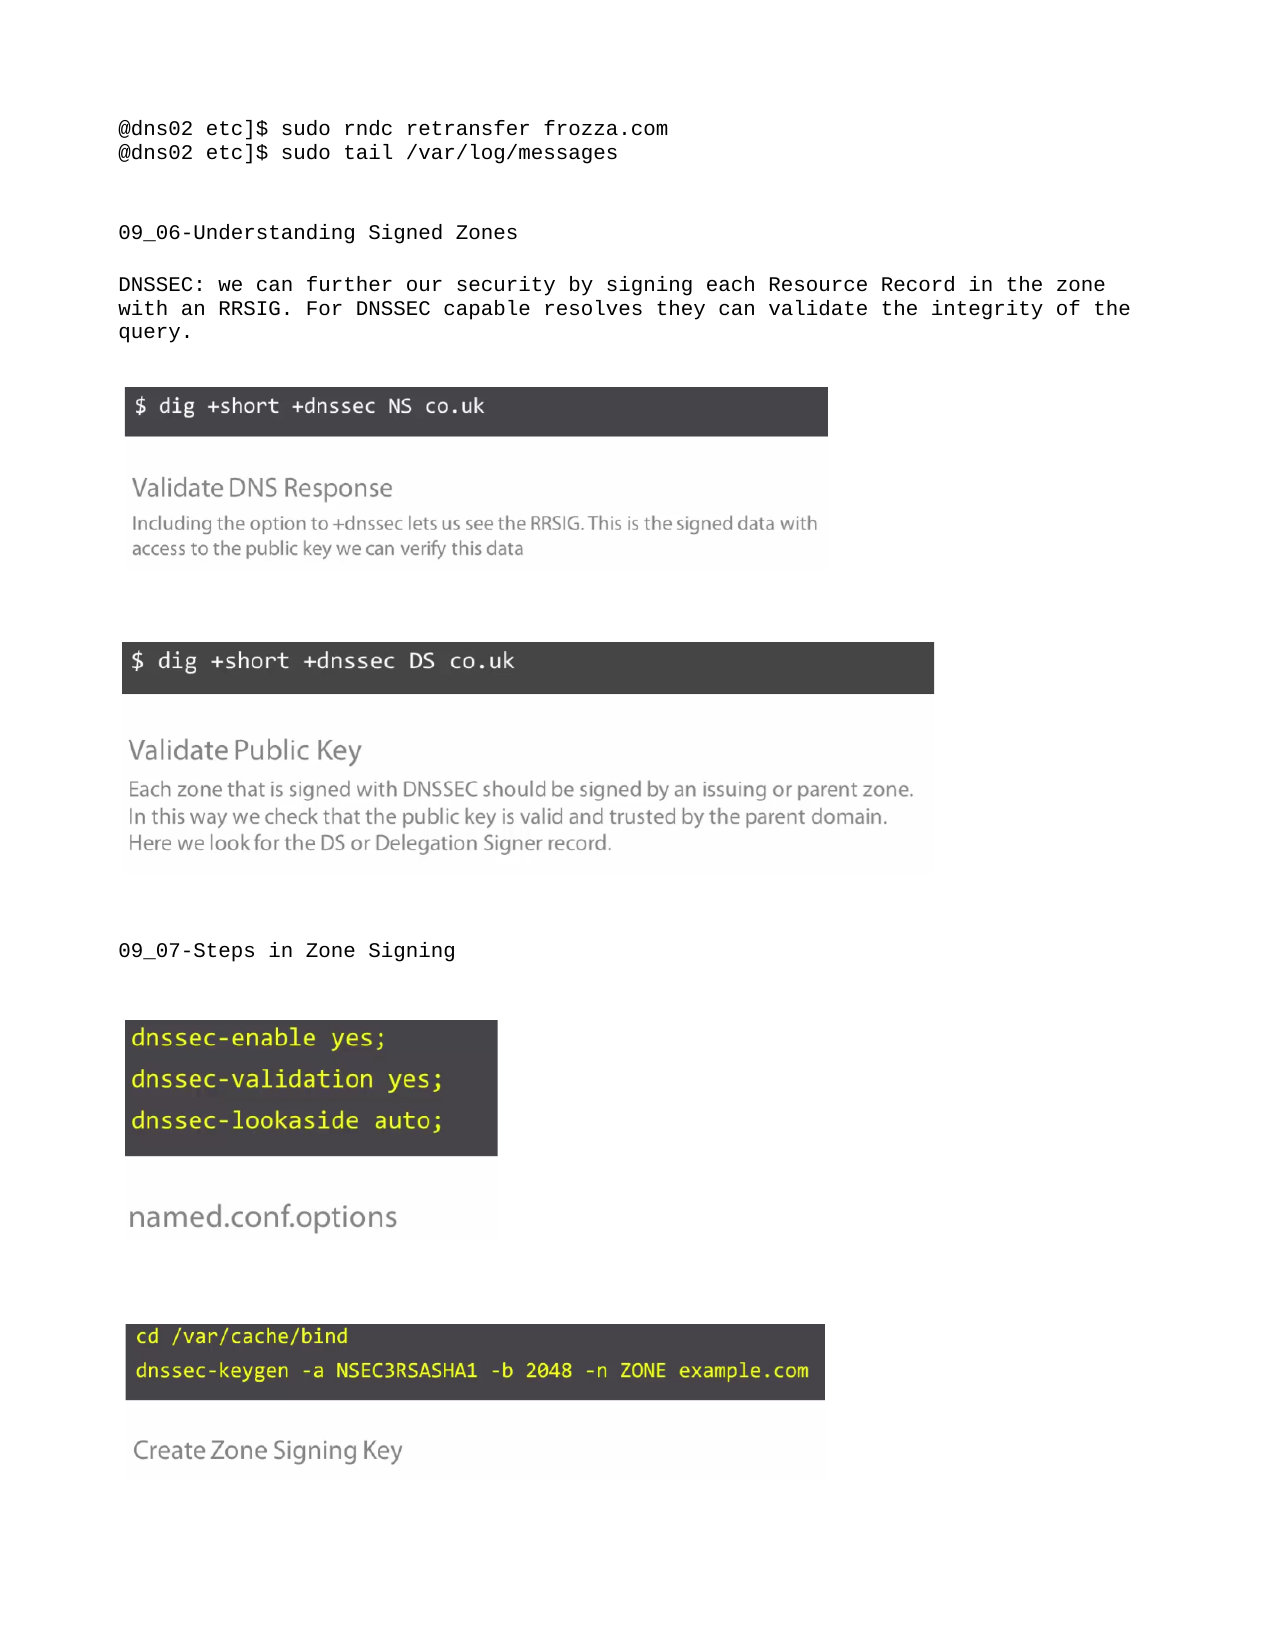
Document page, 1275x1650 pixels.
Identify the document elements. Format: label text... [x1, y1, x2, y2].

text 09_07-Steps in Zone Signing [118, 940, 1157, 964]
picture [125, 1324, 825, 1480]
picture [122, 642, 935, 874]
picture [124, 387, 828, 570]
picture [125, 1020, 498, 1241]
text DNSSEC: we can further our security by signing each Resource Record in the zone with an RRSIG. For DNSSEC capable resolves they can validate the integrity of the query. [118, 274, 1157, 345]
text @dns02 etc]$ sudo tail /var/log/messages [118, 142, 1157, 165]
text @dns02 etc]$ sudo rndc retransfer frozza.com [118, 118, 1157, 142]
text 09_06-Understanding Signed Zones [118, 222, 1157, 246]
